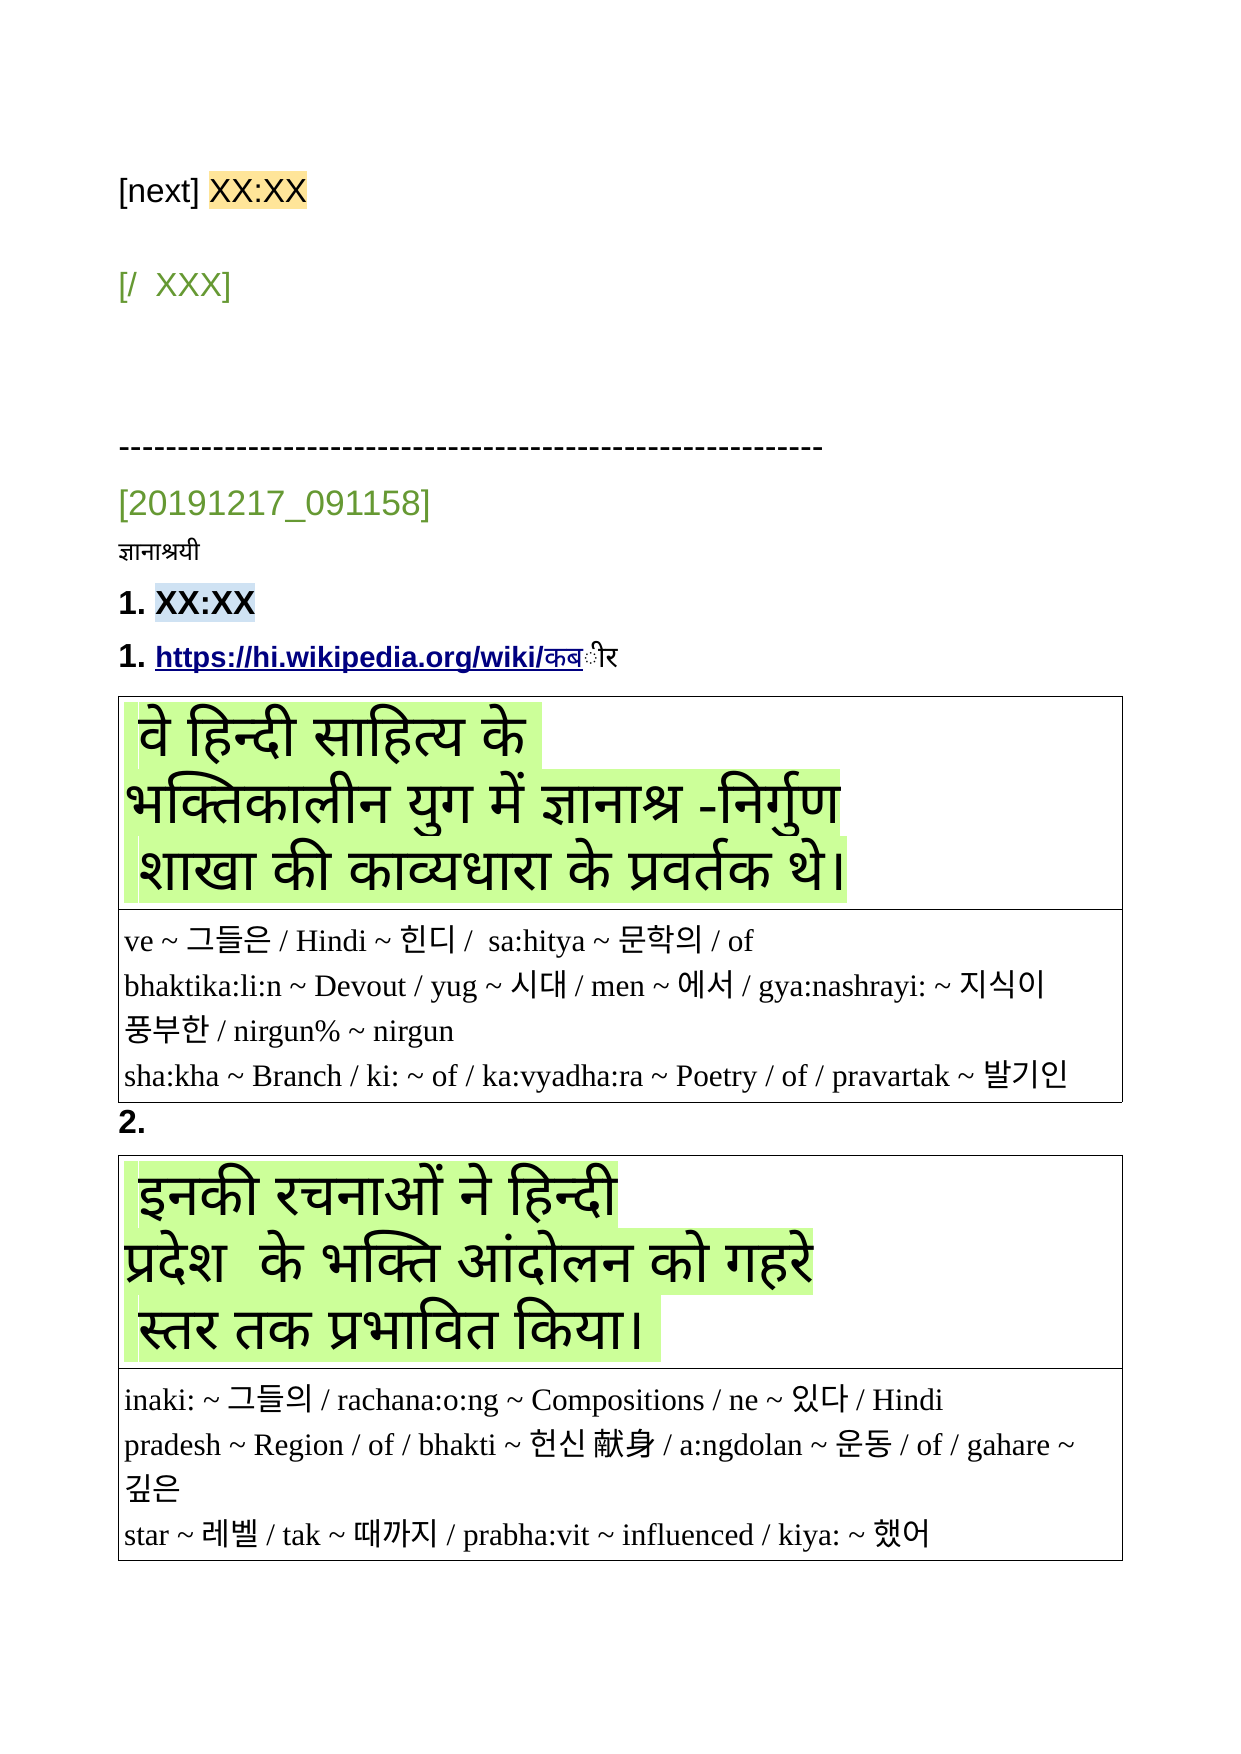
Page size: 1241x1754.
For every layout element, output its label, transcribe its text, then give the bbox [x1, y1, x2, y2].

text ------------------------------------------------------------ [118, 426, 1122, 466]
text 1. https://hi.wikipedia.org/wiki/कबीर [118, 636, 1122, 679]
table_cell inaki: ~ 그들의 / rachana:o:ng ~ Compositions / ne ~ 있다 / Hindi pradesh ~ Region / of / bhakti ~ 헌신 献身 / a:ngdolan ~ 운동 / of / gahare ~ 깊은 star ~ 레벨 / tak ~ 때까지 / prabha:vit ~ influenced / kiya: ~ 했어 [119, 1369, 1122, 1560]
table_cell ve ~ 그들은 / Hindi ~ 힌디 / sa:hitya ~ 문학의 / of bhaktika:li:n ~ Devout / yug ~ 시대 / men ~ 에서 / gya:nashrayi: ~ 지식이 풍부한 / nirgun% ~ nirgun sha:kha ~ Branch / ki: ~ of / ka:vyadha:ra ~ Poetry / of / pravartak ~ 발기인 [119, 910, 1122, 1102]
text 1. XX:XX [118, 583, 1122, 622]
text ज्ञानाश्रयी [118, 538, 1122, 571]
text [next] XX:XX [118, 171, 1122, 209]
text 2. [118, 1103, 1122, 1140]
table_header वे हिन्दी साहित्य के भक्तिकालीन युग में ज्ञानाश्र -निर्गुण शाखा की काव्यधारा के प्रवर्तक थे। [119, 697, 1122, 909]
text [20191217_091158] [118, 482, 1122, 523]
table_header इनकी रचनाओं ने हिन्दी प्रदेश के भक्ति आंदोलन को गहरे स्तर तक प्रभावित किया। [119, 1156, 1122, 1368]
text [/ XXX] [118, 265, 1122, 304]
